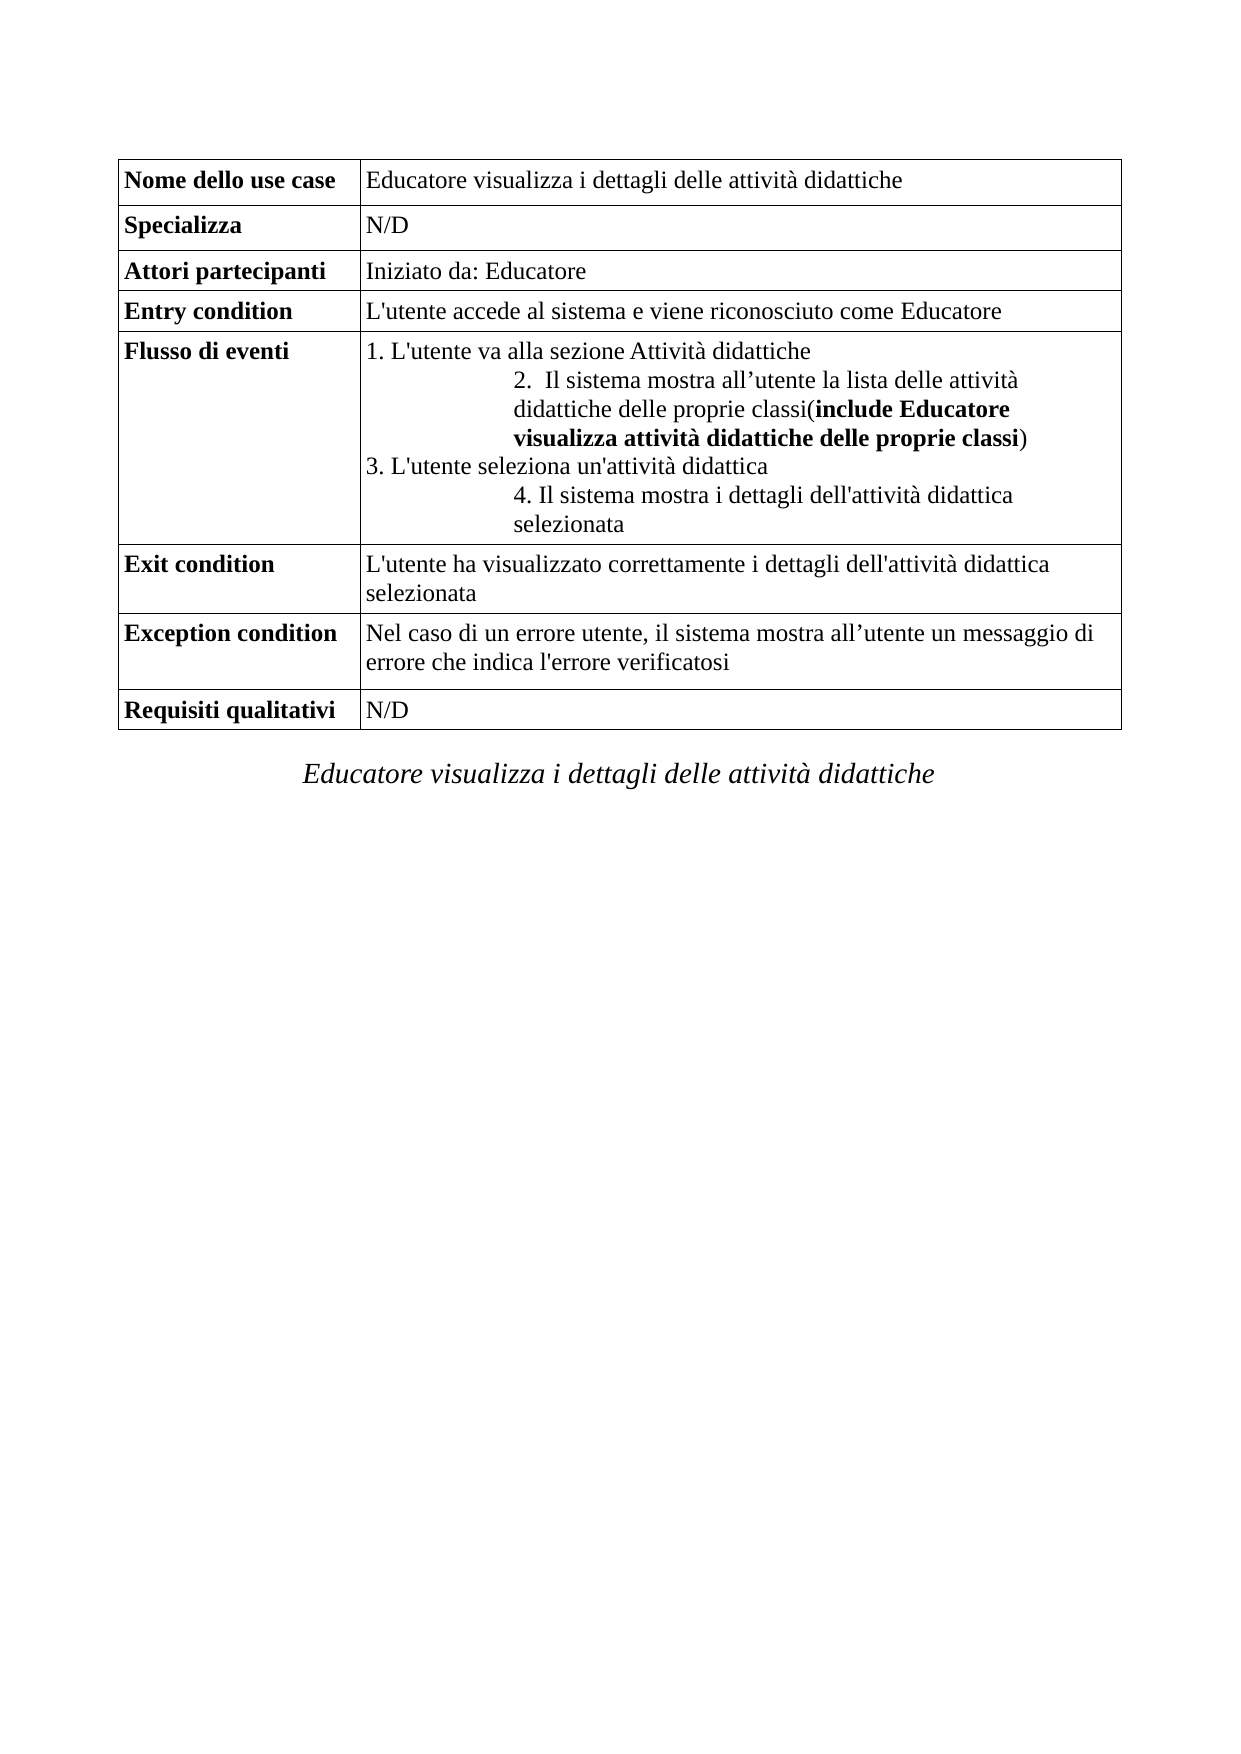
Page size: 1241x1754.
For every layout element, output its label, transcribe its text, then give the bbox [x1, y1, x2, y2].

table_header Nome dello use case [119, 160, 360, 205]
table_cell L'utente ha visualizzato correttamente i dettagli dell'attività didattica selezionata [361, 545, 1121, 612]
table_cell Attori partecipanti [119, 251, 360, 290]
table_cell Specializza [119, 206, 360, 250]
table_cell L'utente va alla sezione Attività didattiche Il sistema mostra all’utente la lista delle attività didattiche delle proprie classi(include Educatore visualizza attività didattiche delle proprie classi) L'utente seleziona un'attività didattica Il sistema mostra i dettagli dell'attività didattica selezionata [361, 332, 1121, 543]
table_cell Exception condition [119, 614, 360, 689]
table_cell Exit condition [119, 545, 360, 612]
table_cell Entry condition [119, 291, 360, 331]
table_header Educatore visualizza i dettagli delle attività didattiche [361, 160, 1121, 205]
table_cell Flusso di eventi [119, 332, 360, 543]
table_cell Requisiti qualitativi [119, 690, 360, 729]
table_cell N/D [361, 690, 1121, 729]
text Educatore visualizza i dettagli delle attività didattiche [118, 756, 1122, 789]
table_cell Nel caso di un errore utente, il sistema mostra all’utente un messaggio di errore che indica l'errore verificatosi [361, 614, 1121, 689]
table_cell L'utente accede al sistema e viene riconosciuto come Educatore [361, 291, 1121, 331]
table_cell Iniziato da: Educatore [361, 251, 1121, 290]
table_cell N/D [361, 206, 1121, 250]
